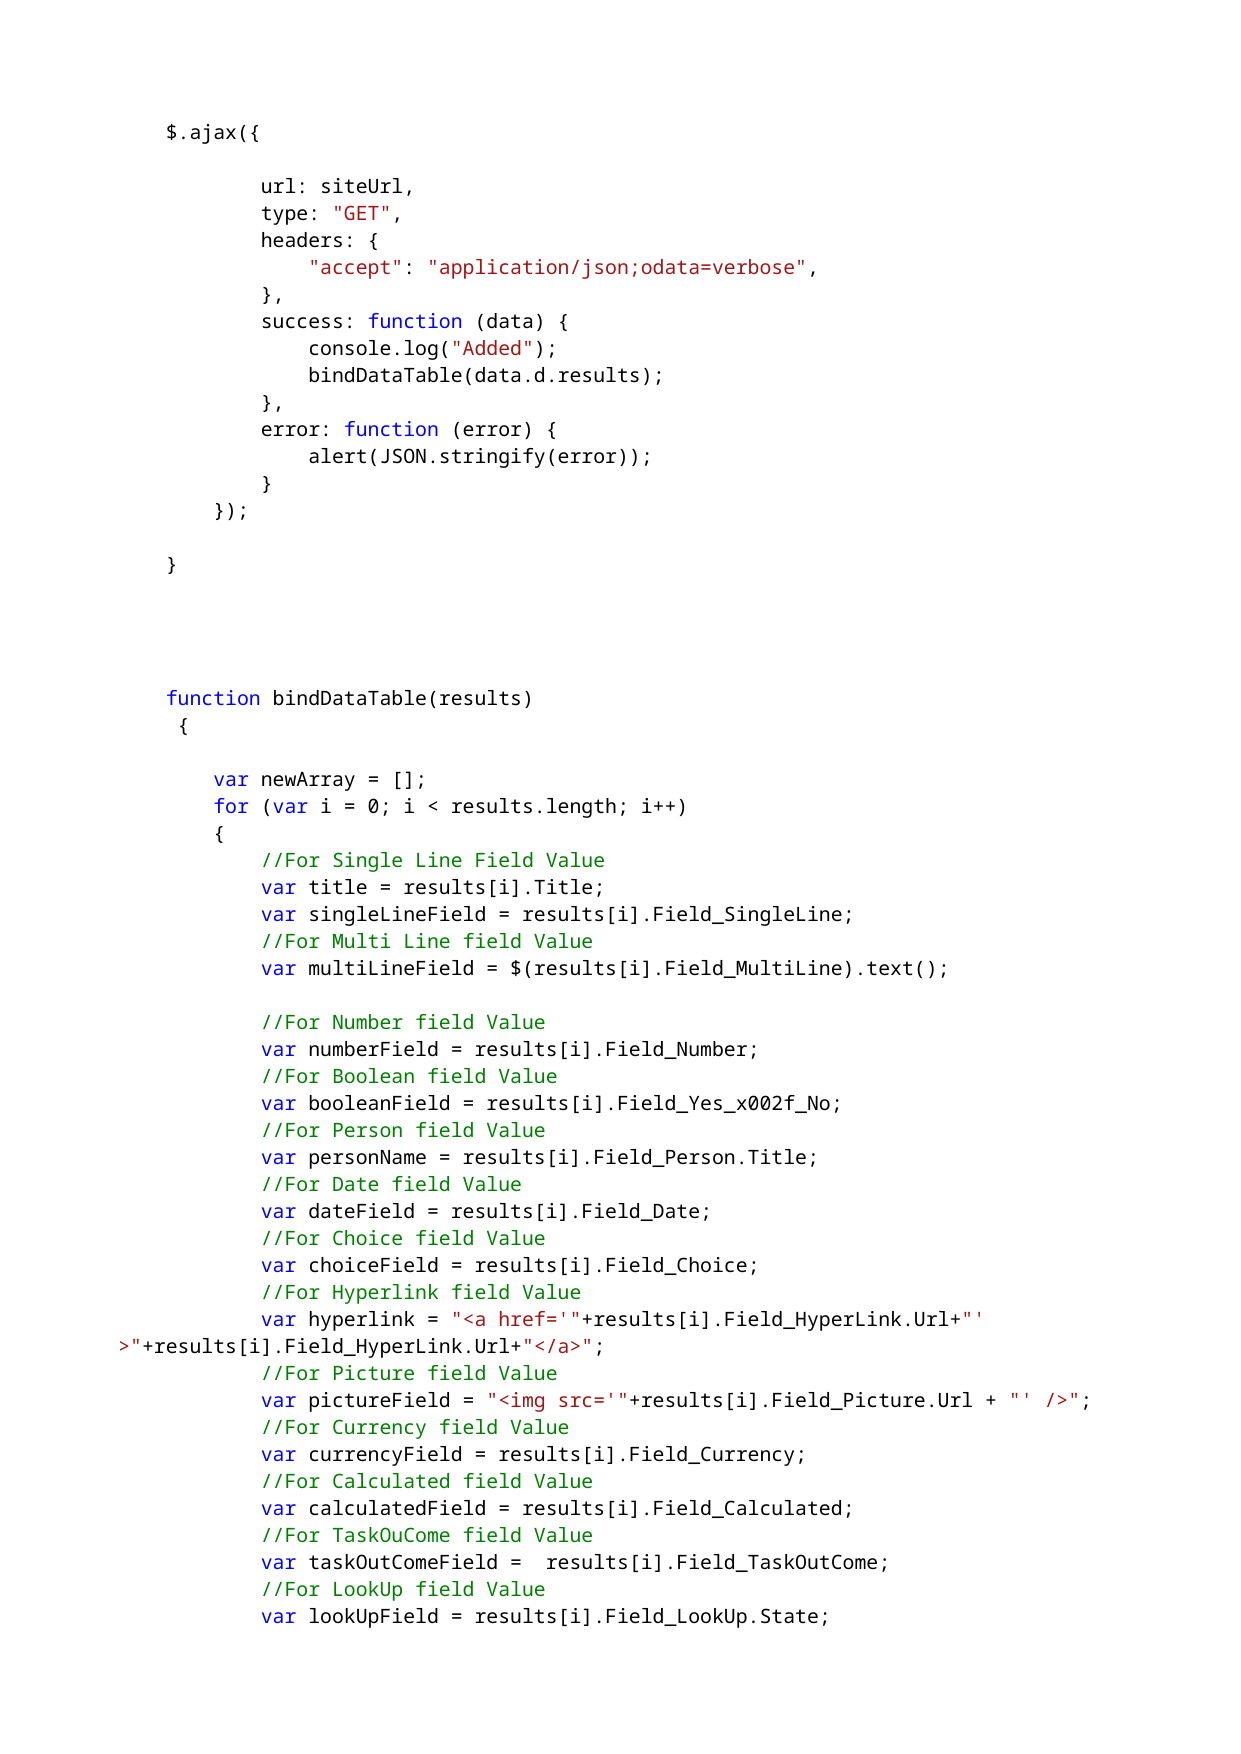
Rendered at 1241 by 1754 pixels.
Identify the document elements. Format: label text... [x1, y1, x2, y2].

text } [118, 550, 1122, 577]
text console.log("Added"); [118, 334, 1122, 361]
text var personName = results[i].Field_Person.Title; [118, 1143, 1122, 1170]
text var dateField = results[i].Field_Date; [118, 1197, 1122, 1224]
text var pictureField = "<img src='"+results[i].Field_Picture.Url + "' />"; [118, 1386, 1122, 1413]
text "accept": "application/json;odata=verbose", [118, 253, 1122, 280]
text function bindDataTable(results) [118, 685, 1122, 712]
text //For Picture field Value [118, 1359, 1122, 1386]
text var newArray = []; [118, 766, 1122, 793]
text var calculatedField = results[i].Field_Calculated; [118, 1494, 1122, 1521]
text //For Calculated field Value [118, 1467, 1122, 1494]
text var singleLineField = results[i].Field_SingleLine; [118, 901, 1122, 927]
text }, [118, 280, 1122, 307]
text var currencyField = results[i].Field_Currency; [118, 1440, 1122, 1467]
text url: siteUrl, [118, 172, 1122, 199]
text }, [118, 388, 1122, 415]
text var booleanField = results[i].Field_Yes_x002f_No; [118, 1089, 1122, 1116]
text var numberField = results[i].Field_Number; [118, 1035, 1122, 1062]
text //For LookUp field Value [118, 1575, 1122, 1602]
text $.ajax({ [118, 118, 1122, 145]
text }); [118, 496, 1122, 523]
text //For Multi Line field Value [118, 927, 1122, 954]
text //For Choice field Value [118, 1224, 1122, 1251]
text var title = results[i].Title; [118, 873, 1122, 901]
text bindDataTable(data.d.results); [118, 361, 1122, 388]
text { [118, 712, 1122, 739]
text //For Currency field Value [118, 1413, 1122, 1440]
text //For Number field Value [118, 1008, 1122, 1035]
text var lookUpField = results[i].Field_LookUp.State; [118, 1602, 1122, 1629]
text for (var i = 0; i < results.length; i++) [118, 793, 1122, 819]
text //For Hyperlink field Value [118, 1278, 1122, 1305]
text //For TaskOuCome field Value [118, 1521, 1122, 1548]
text //For Boolean field Value [118, 1062, 1122, 1089]
text //For Date field Value [118, 1170, 1122, 1197]
text type: "GET", [118, 199, 1122, 226]
text var multiLineField = $(results[i].Field_MultiLine).text(); [118, 954, 1122, 981]
text //For Person field Value [118, 1116, 1122, 1143]
text success: function (data) { [118, 307, 1122, 334]
text alert(JSON.stringify(error)); [118, 442, 1122, 469]
text var hyperlink = "<a href='"+results[i].Field_HyperLink.Url+"' >"+results[i].Field_HyperLink.Url+"</a>"; [118, 1305, 1122, 1359]
text var choiceField = results[i].Field_Choice; [118, 1251, 1122, 1278]
text //For Single Line Field Value [118, 847, 1122, 873]
text var taskOutComeField = results[i].Field_TaskOutCome; [118, 1548, 1122, 1575]
text headers: { [118, 226, 1122, 253]
text } [118, 469, 1122, 496]
text error: function (error) { [118, 415, 1122, 442]
text { [118, 819, 1122, 847]
